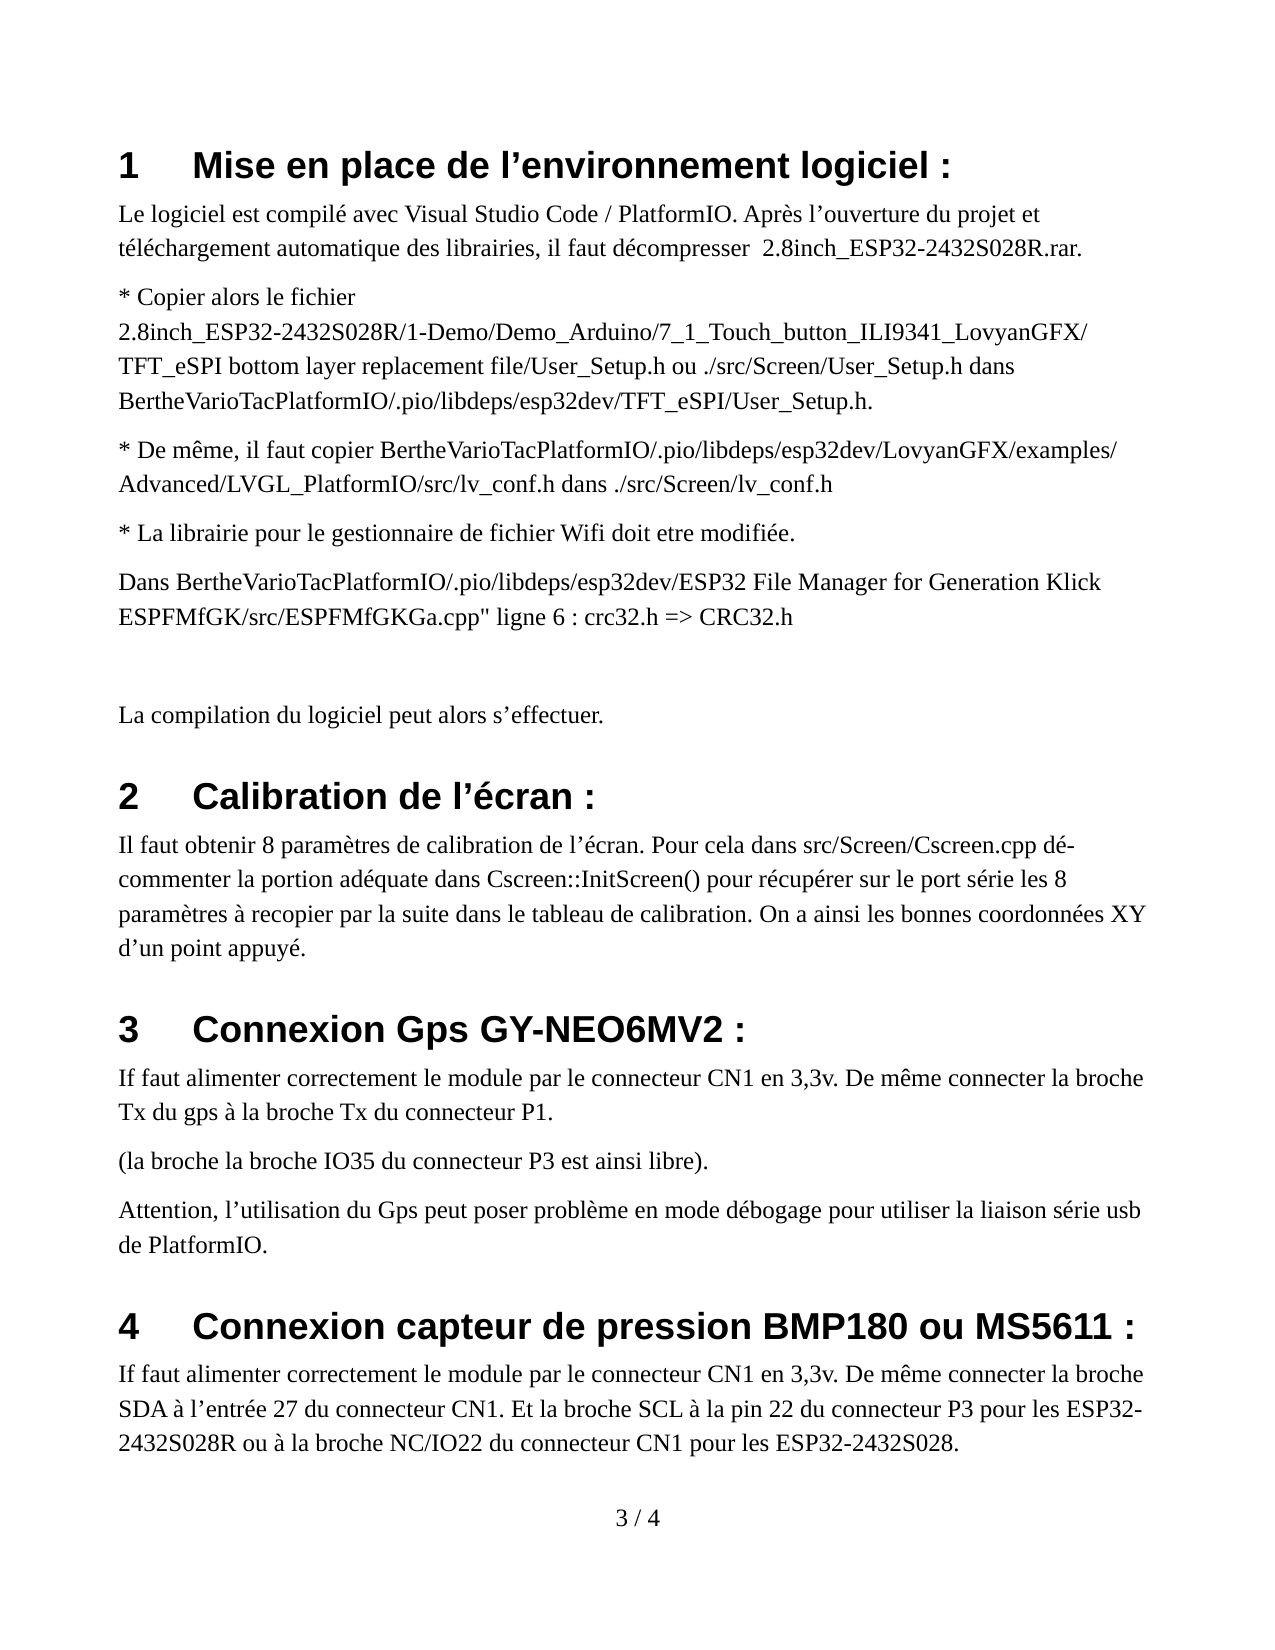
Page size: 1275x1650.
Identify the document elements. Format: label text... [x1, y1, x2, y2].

subtitle Connexion capteur de pression BMP180 ou MS5611 : [118, 1304, 1157, 1347]
text If faut alimenter correctement le module par le connecteur CN1 en 3,3v. De même connecter la broche Tx du gps à la broche Tx du connecteur P1. [118, 1063, 1157, 1126]
subtitle Mise en place de l’environnement logiciel : [118, 143, 1157, 186]
text Il faut obtenir 8 paramètres de calibration de l’écran. Pour cela dans src/Screen/Cscreen.cpp dé-commenter la portion adéquate dans Cscreen::InitScreen() pour récupérer sur le port série les 8 paramètres à recopier par la suite dans le tableau de calibration. On a ainsi les bonnes coordonnées XY d’un point appuyé. [118, 830, 1157, 962]
text * Copier alors le fichier 2.8inch_ESP32-2432S028R/1-Demo/Demo_Arduino/7_1_Touch_button_ILI9341_LovyanGFX/TFT_eSPI bottom layer replacement file/User_Setup.h ou ./src/Screen/User_Setup.h dans BertheVarioTacPlatformIO/.pio/libdeps/esp32dev/TFT_eSPI/User_Setup.h. [118, 282, 1157, 414]
text Attention, l’utilisation du Gps peut poser problème en mode débogage pour utiliser la liaison série usb de PlatformIO. [118, 1195, 1157, 1259]
text Le logiciel est compilé avec Visual Studio Code / PlatformIO. Après l’ouverture du projet et téléchargement automatique des librairies, il faut décompresser 2.8inch_ESP32-2432S028R.rar. [118, 199, 1157, 262]
text If faut alimenter correctement le module par le connecteur CN1 en 3,3v. De même connecter la broche SDA à l’entrée 27 du connecteur CN1. Et la broche SCL à la pin 22 du connecteur P3 pour les ESP32-2432S028R ou à la broche NC/IO22 du connecteur CN1 pour les ESP32-2432S028. [118, 1359, 1157, 1457]
subtitle Connexion Gps GY-NEO6MV2 : [118, 1007, 1157, 1050]
text Dans BertheVarioTacPlatformIO/.pio/libdeps/esp32dev/ESP32 File Manager for Generation Klick ESPFMfGK/src/ESPFMfGKGa.cpp" ligne 6 : crc32.h => CRC32.h [118, 567, 1157, 631]
text (la broche la broche IO35 du connecteur P3 est ainsi libre). [118, 1146, 1157, 1175]
text La compilation du logiciel peut alors s’effectuer. [118, 700, 1157, 729]
subtitle Calibration de l’écran : [118, 774, 1157, 817]
text * La librairie pour le gestionnaire de fichier Wifi doit etre modifiée. [118, 518, 1157, 547]
text * De même, il faut copier BertheVarioTacPlatformIO/.pio/libdeps/esp32dev/LovyanGFX/examples/Advanced/LVGL_PlatformIO/src/lv_conf.h dans ./src/Screen/lv_conf.h [118, 435, 1157, 498]
